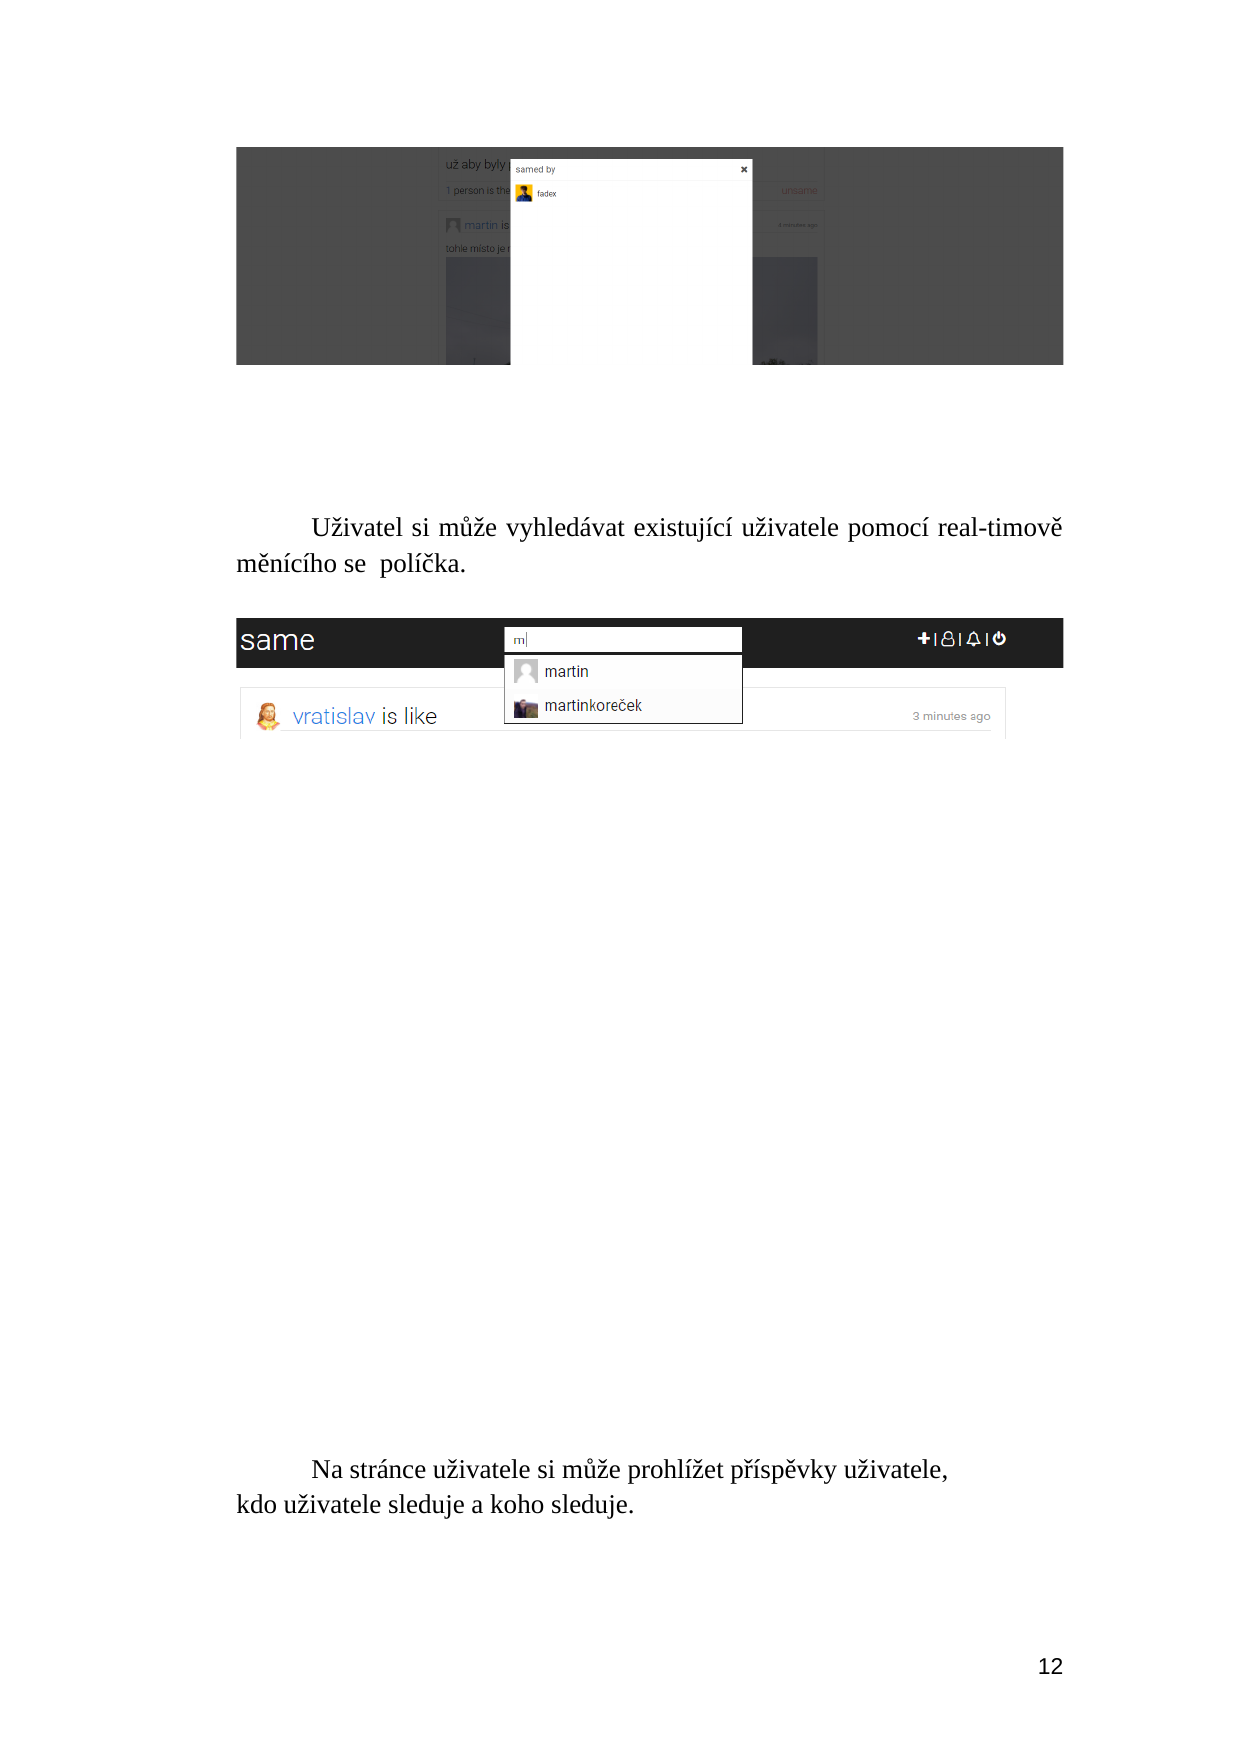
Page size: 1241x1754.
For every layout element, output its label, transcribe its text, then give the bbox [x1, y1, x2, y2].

text kdo uživatele sleduje a koho sleduje. [236, 1488, 1063, 1519]
text Na stránce uživatele si může prohlížet příspěvky uživatele, [236, 1453, 1063, 1484]
text Uživatel si může vyhledávat existující uživatele pomocí real-timově měnícího se políčka. [236, 511, 1063, 578]
picture [236, 147, 1064, 365]
picture [236, 618, 1064, 739]
